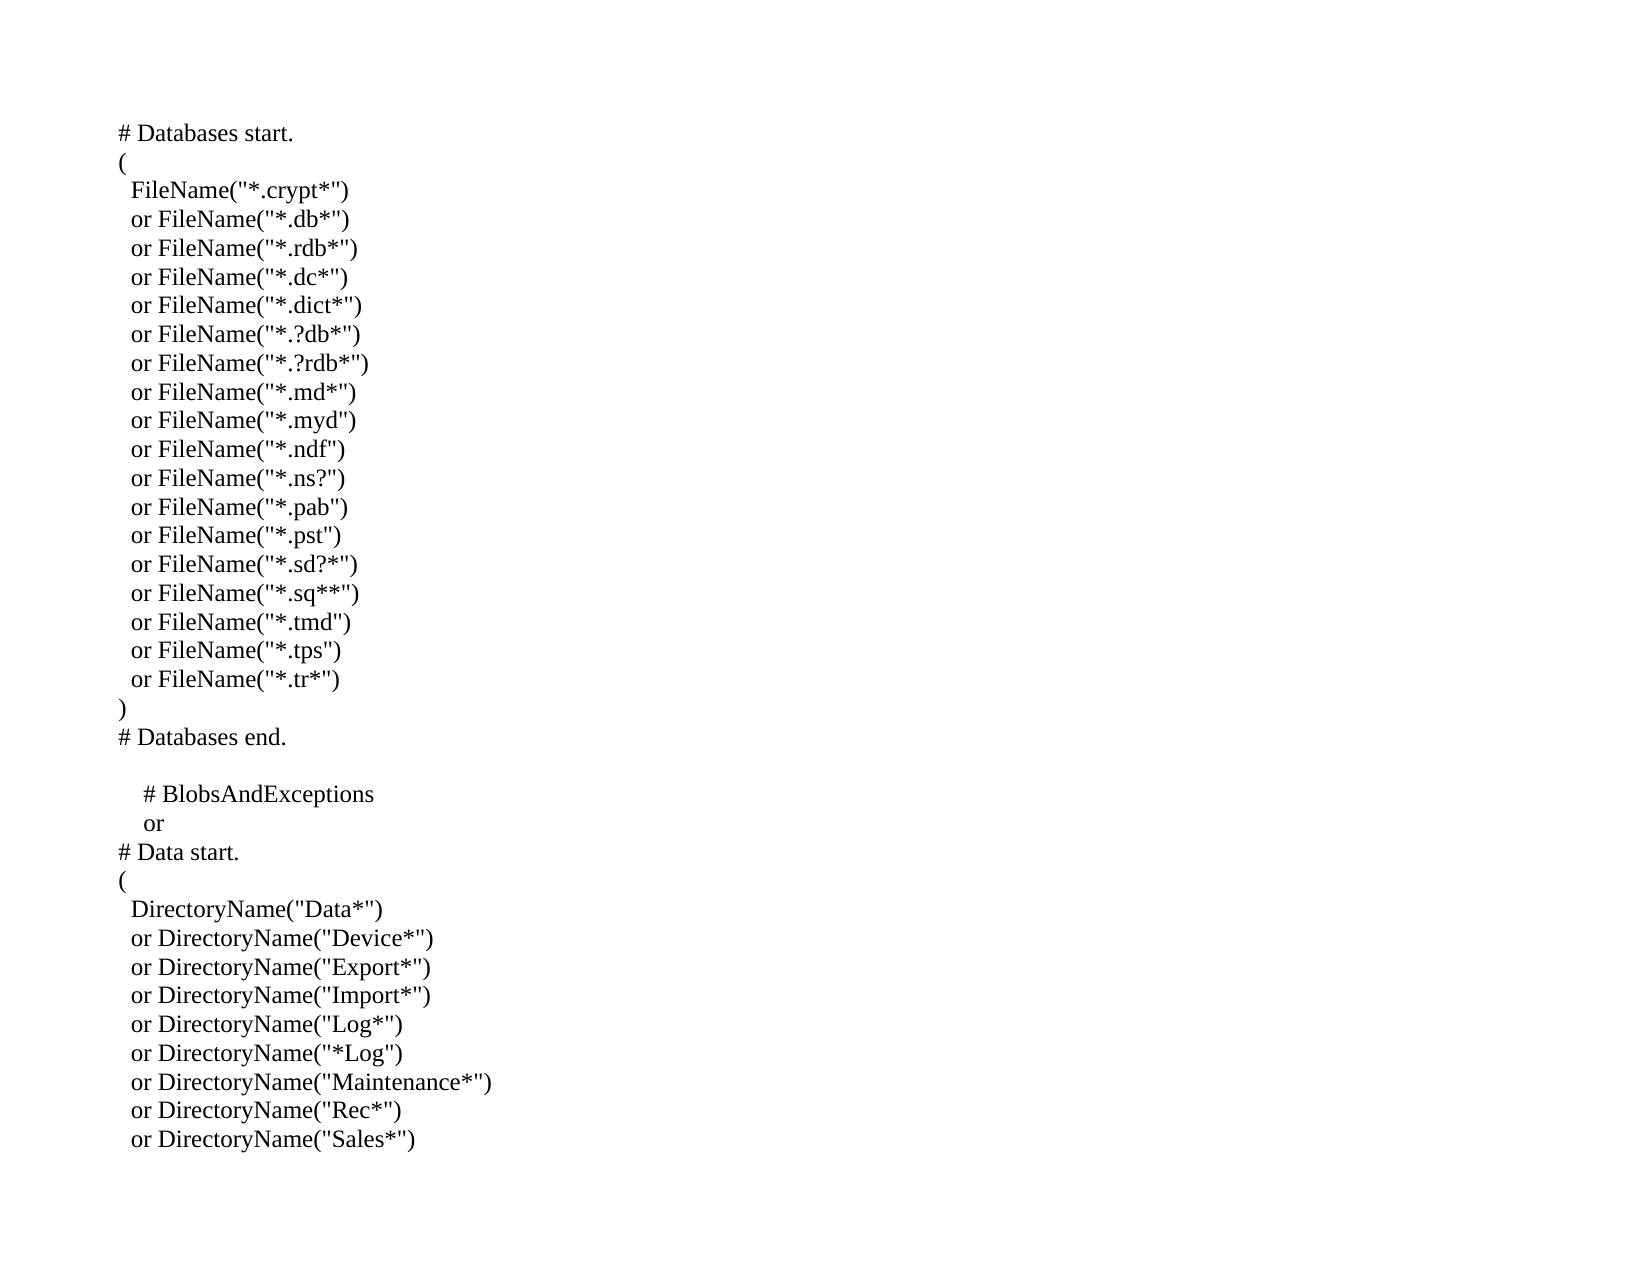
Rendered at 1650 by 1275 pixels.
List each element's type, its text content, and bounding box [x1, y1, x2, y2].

text # Data start. [118, 837, 1532, 866]
text or FileName("*.db*") [118, 204, 1532, 233]
text # Databases start. [118, 118, 1532, 147]
text or FileName("*.pst") [118, 521, 1532, 549]
text DirectoryName("Data*") [118, 894, 1532, 923]
text or DirectoryName("Export*") [118, 952, 1532, 981]
text ( [118, 147, 1532, 176]
text or FileName("*.dc*") [118, 262, 1532, 291]
text or DirectoryName("*Log") [118, 1038, 1532, 1067]
text # Databases end. [118, 722, 1532, 751]
text or FileName("*.tr*") [118, 664, 1532, 693]
text or DirectoryName("Rec*") [118, 1096, 1532, 1124]
text # BlobsAndExceptions [118, 779, 1532, 808]
text or FileName("*.tps") [118, 636, 1532, 664]
text or FileName("*.dict*") [118, 291, 1532, 319]
text or FileName("*.sq**") [118, 578, 1532, 607]
text or FileName("*.tmd") [118, 607, 1532, 636]
text or DirectoryName("Device*") [118, 923, 1532, 952]
text or DirectoryName("Import*") [118, 981, 1532, 1009]
text or FileName("*.pab") [118, 492, 1532, 521]
text or [118, 808, 1532, 837]
text FileName("*.crypt*") [118, 176, 1532, 204]
text ( [118, 866, 1532, 894]
text or FileName("*.sd?*") [118, 549, 1532, 578]
text or DirectoryName("Log*") [118, 1009, 1532, 1038]
text or FileName("*.md*") [118, 377, 1532, 406]
text or DirectoryName("Maintenance*") [118, 1067, 1532, 1096]
text or FileName("*.?db*") [118, 319, 1532, 348]
text or FileName("*.rdb*") [118, 233, 1532, 262]
text or FileName("*.myd") [118, 406, 1532, 434]
text or FileName("*.?rdb*") [118, 348, 1532, 377]
text or DirectoryName("Sales*") [118, 1124, 1532, 1153]
text or FileName("*.ns?") [118, 463, 1532, 492]
text or FileName("*.ndf") [118, 434, 1532, 463]
text ) [118, 693, 1532, 722]
